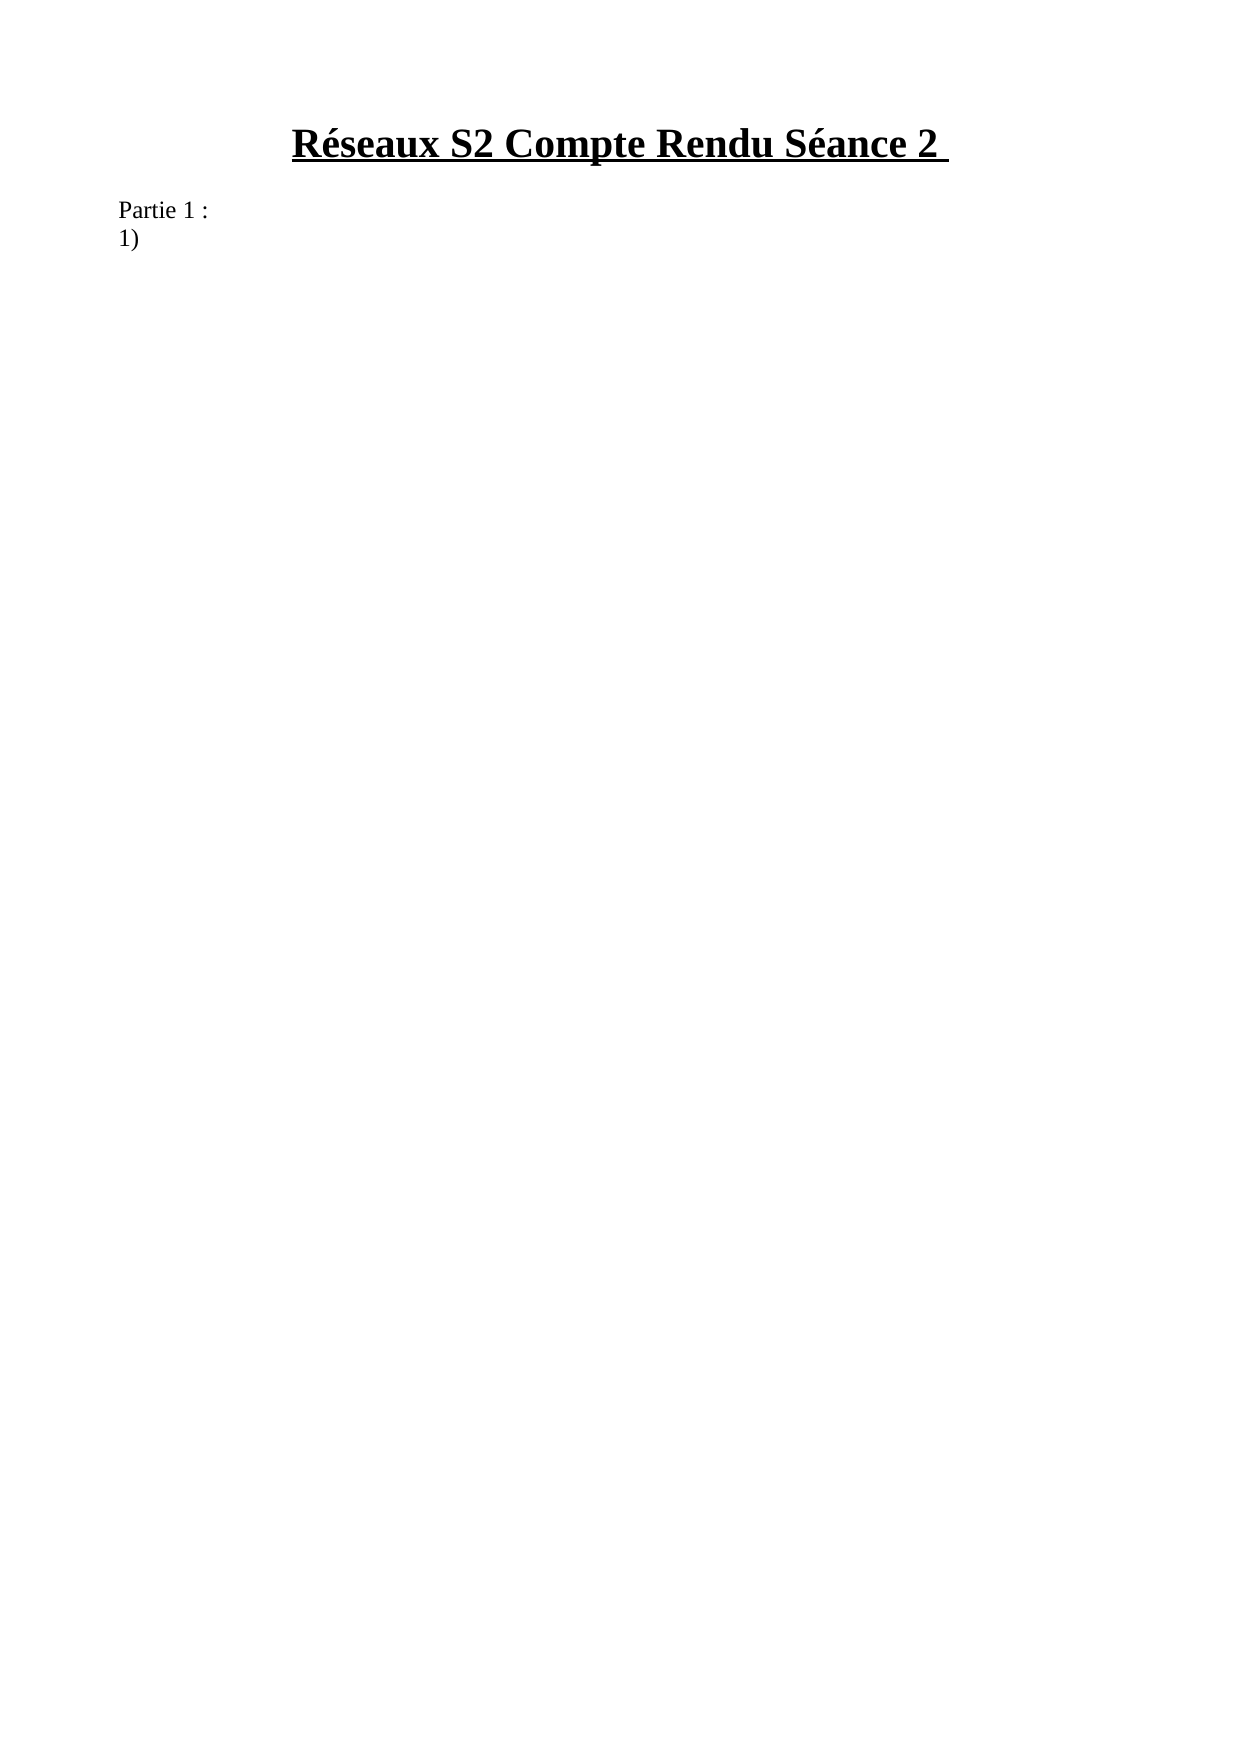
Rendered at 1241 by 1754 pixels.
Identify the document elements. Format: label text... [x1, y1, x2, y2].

text Partie 1 : [118, 195, 1122, 223]
text 1) [118, 223, 1122, 252]
text Réseaux S2 Compte Rendu Séance 2 [118, 118, 1122, 166]
